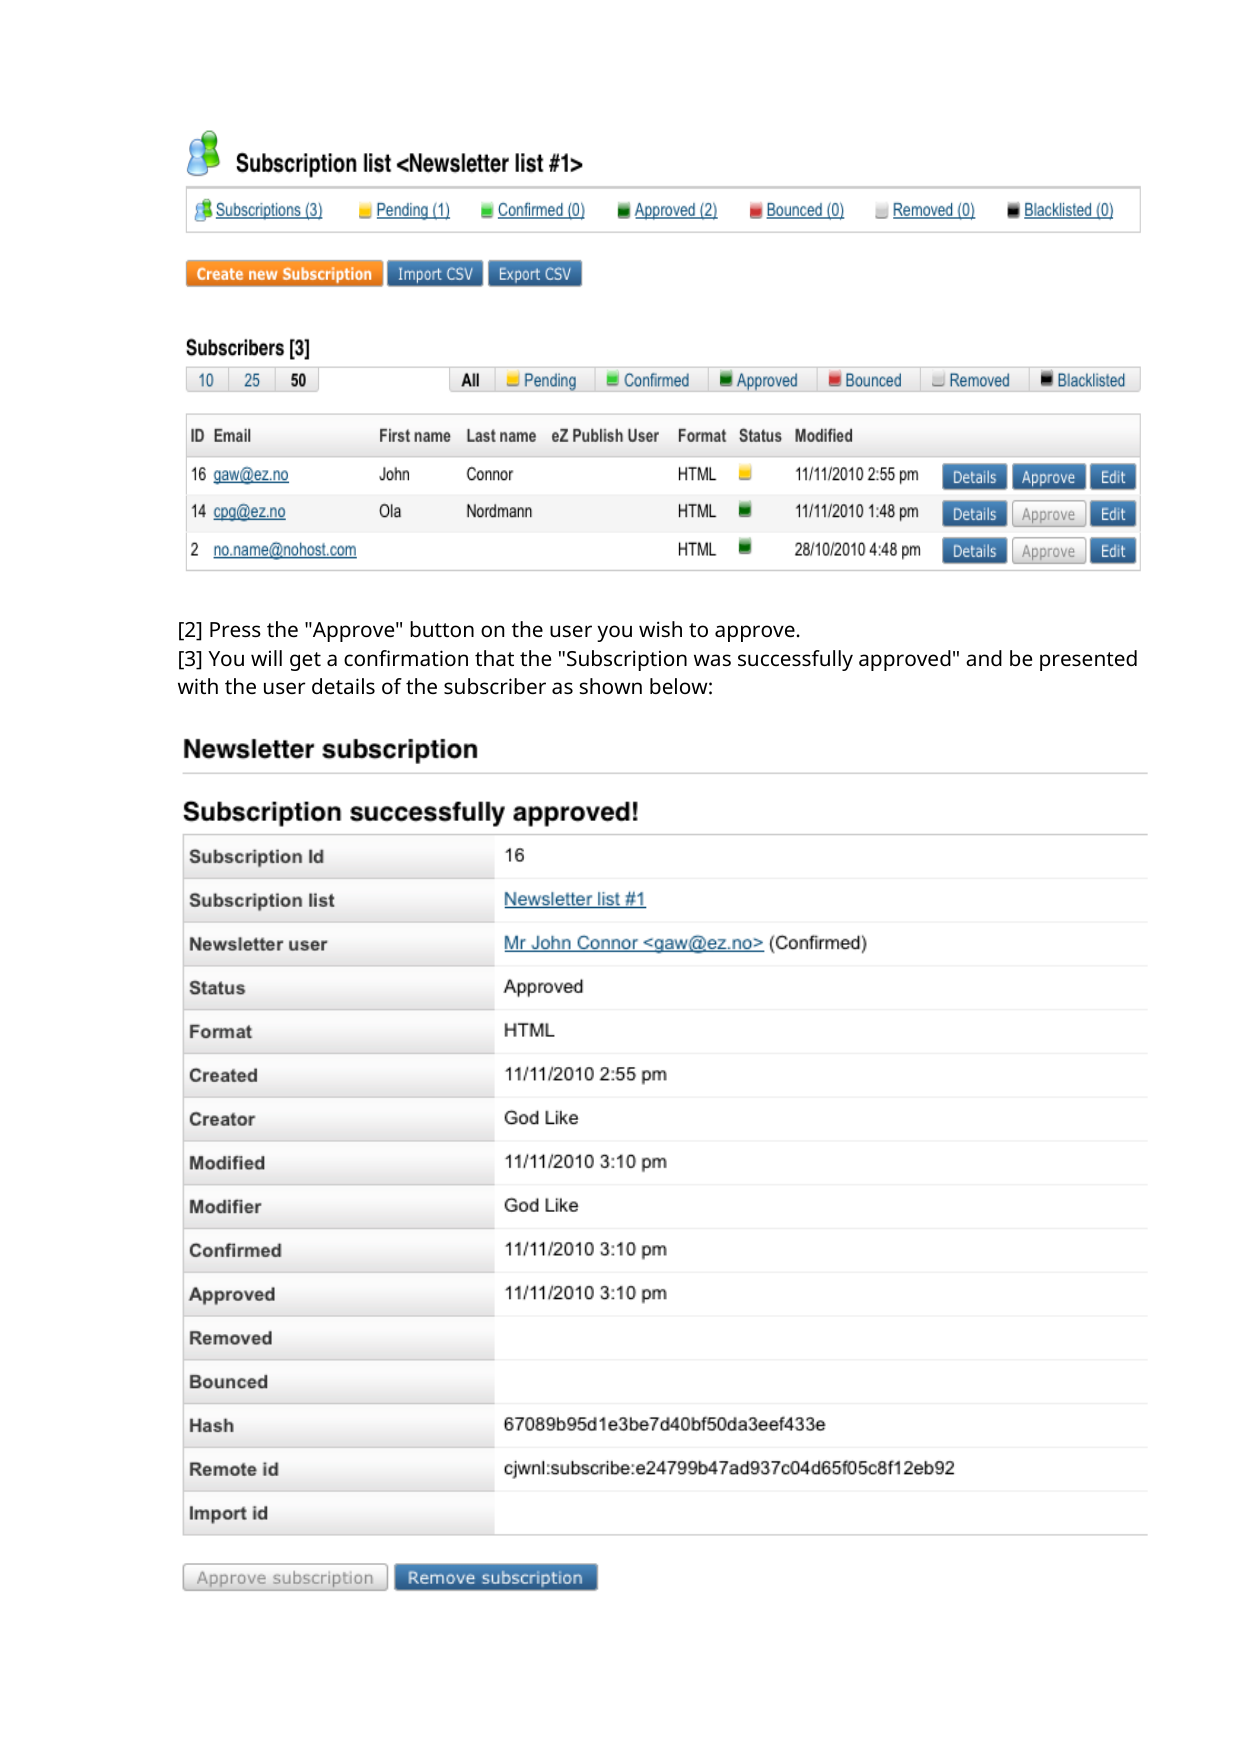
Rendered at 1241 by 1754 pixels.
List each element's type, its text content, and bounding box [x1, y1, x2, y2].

picture [177, 118, 1152, 587]
text [2] Press the "Approve" button on the user you wish to approve. [3] You will get a confirmation that the "Subscription was successfully approved" and be presented with the user details of the subscriber as shown below: [719, 615, 1152, 701]
picture [177, 729, 1148, 1600]
